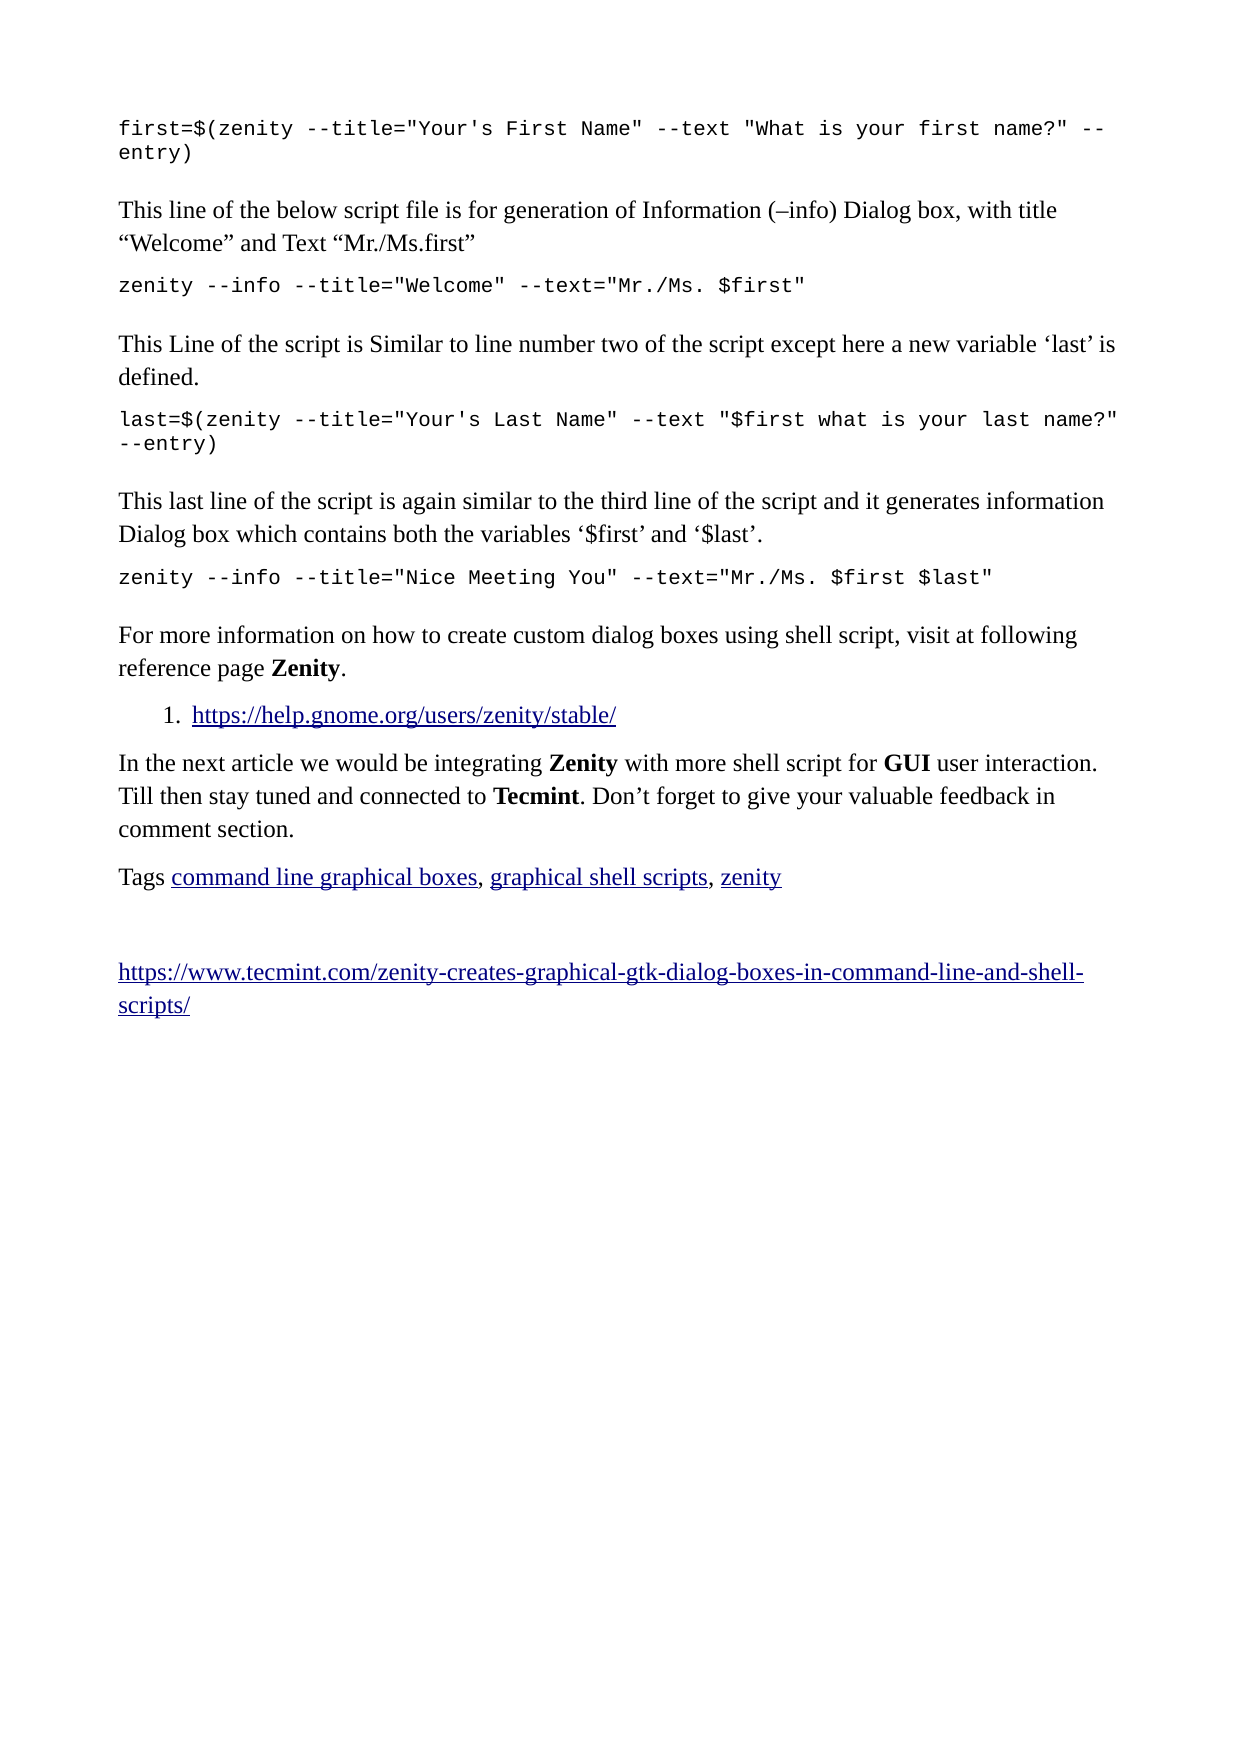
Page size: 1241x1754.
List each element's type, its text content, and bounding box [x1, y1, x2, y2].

list https://help.gnome.org/users/zenity/stable/ [162, 700, 1122, 729]
text In the next article we would be integrating Zenity with more shell script for GUI user interaction. Till then stay tuned and connected to Tecmint. Don’t forget to give your valuable feedback in comment section. [118, 748, 1122, 843]
text This line of the below script file is for generation of Information (–info) Dialog box, with title “Welcome” and Text “Mr./Ms.first” [118, 195, 1122, 257]
text For more information on how to create custom dialog boxes using shell script, visit at following reference page Zenity. [118, 620, 1122, 682]
text zenity --info --title="Welcome" --text="Mr./Ms. $first" [118, 276, 1122, 299]
text This last line of the script is again similar to the third line of the script and it generates information Dialog box which contains both the variables ‘$first’ and ‘$last’. [118, 486, 1122, 548]
text last=$(zenity --title="Your's Last Name" --text "$first what is your last name?" --entry) [118, 409, 1122, 457]
text This Line of the script is Similar to line number two of the script except here a new variable ‘last’ is defined. [118, 329, 1122, 390]
text zenity --info --title="Nice Meeting You" --text="Mr./Ms. $first $last" [118, 567, 1122, 590]
text Tags command line graphical boxes, graphical shell scripts, zenity [118, 862, 1122, 890]
text first=$(zenity --title="Your's First Name" --text "What is your first name?" --entry) [118, 118, 1122, 165]
text https://www.tecmint.com/zenity-creates-graphical-gtk-dialog-boxes-in-command-line-and-shell-scripts/ [118, 957, 1122, 1019]
